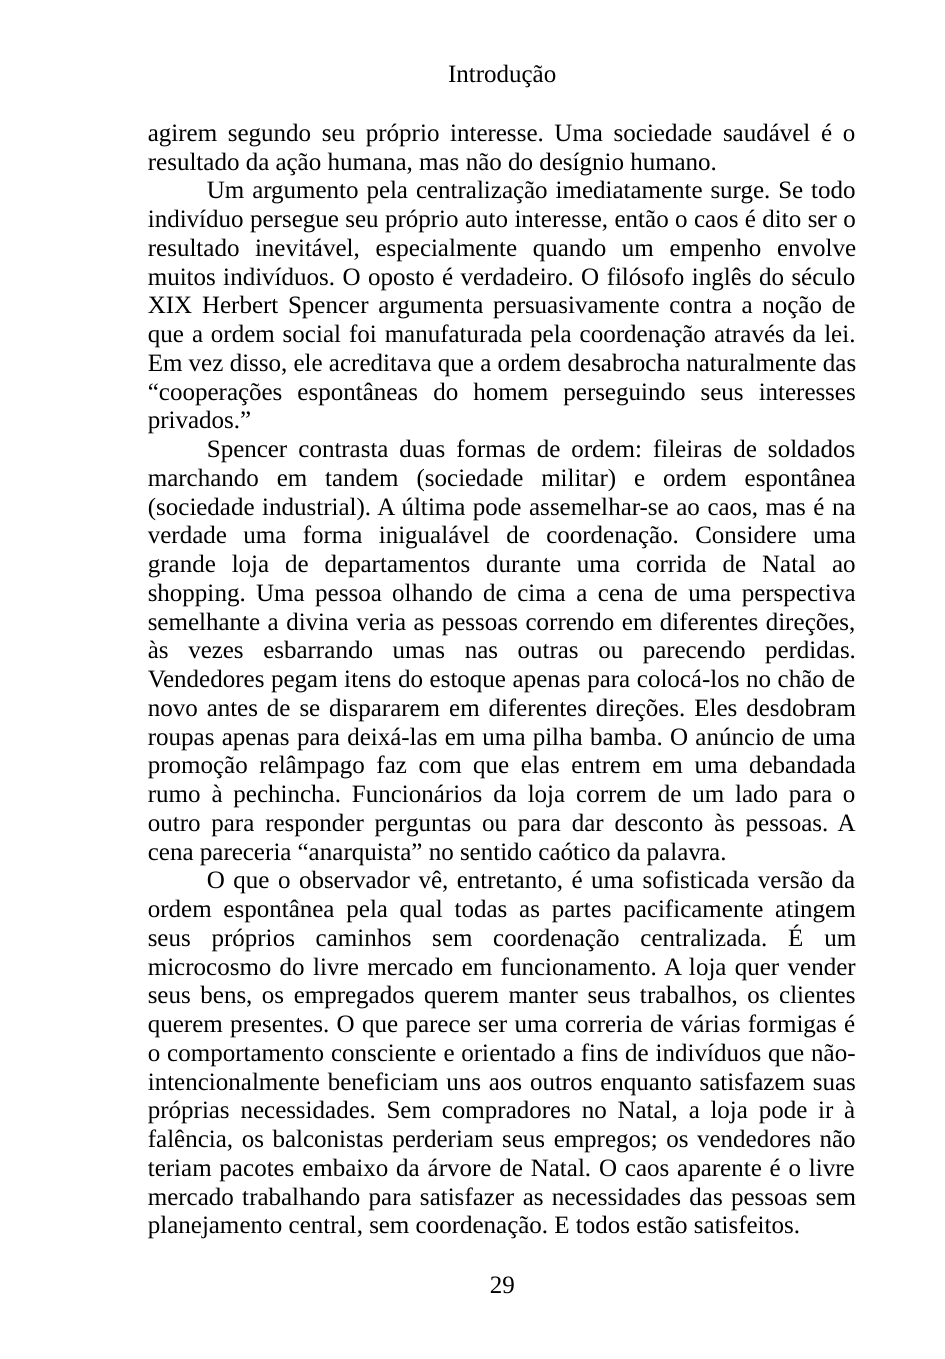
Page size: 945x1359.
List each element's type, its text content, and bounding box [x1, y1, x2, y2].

text Spencer contrasta duas formas de ordem: fileiras de soldados marchando em tandem (sociedade militar) e ordem espontânea (sociedade industrial). A última pode assemelhar-se ao caos, mas é na verdade uma forma inigualável de coordenação. Considere uma grande loja de departamentos durante uma corrida de Natal ao shopping. Uma pessoa olhando de cima a cena de uma perspectiva semelhante a divina veria as pessoas correndo em diferentes direções, às vezes esbarrando umas nas outras ou parecendo perdidas. Vendedores pegam itens do estoque apenas para colocá-los no chão de novo antes de se dispararem em diferentes direções. Eles desdobram roupas apenas para deixá-las em uma pilha bamba. O anúncio de uma promoção relâmpago faz com que elas entrem em uma debandada rumo à pechincha. Funcionários da loja correm de um lado para o outro para responder perguntas ou para dar desconto às pessoas. A cena pareceria “anarquista” no sentido caótico da palavra. [148, 434, 856, 866]
text Um argumento pela centralização imediatamente surge. Se todo indivíduo persegue seu próprio auto interesse, então o caos é dito ser o resultado inevitável, especialmente quando um empenho envolve muitos indivíduos. O oposto é verdadeiro. O filósofo inglês do século XIX Herbert Spencer argumenta persuasivamente contra a noção de que a ordem social foi manufaturada pela coordenação através da lei. Em vez disso, ele acreditava que a ordem desabrocha naturalmente das “cooperações espontâneas do homem perseguindo seus interesses privados.” [148, 176, 856, 434]
text agirem segundo seu próprio interesse. Uma sociedade saudável é o resultado da ação humana, mas não do desígnio humano. [148, 118, 856, 176]
text O que o observador vê, entretanto, é uma sofisticada versão da ordem espontânea pela qual todas as partes pacificamente atingem seus próprios caminhos sem coordenação centralizada. É um microcosmo do livre mercado em funcionamento. A loja quer vender seus bens, os empregados querem manter seus trabalhos, os clientes querem presentes. O que parece ser uma correria de várias formigas é o comportamento consciente e orientado a fins de indivíduos que não-intencionalmente beneficiam uns aos outros enquanto satisfazem suas próprias necessidades. Sem compradores no Natal, a loja pode ir à falência, os balconistas perderiam seus empregos; os vendedores não teriam pacotes embaixo da árvore de Natal. O caos aparente é o livre mercado trabalhando para satisfazer as necessidades das pessoas sem planejamento central, sem coordenação. E todos estão satisfeitos. [148, 866, 856, 1239]
